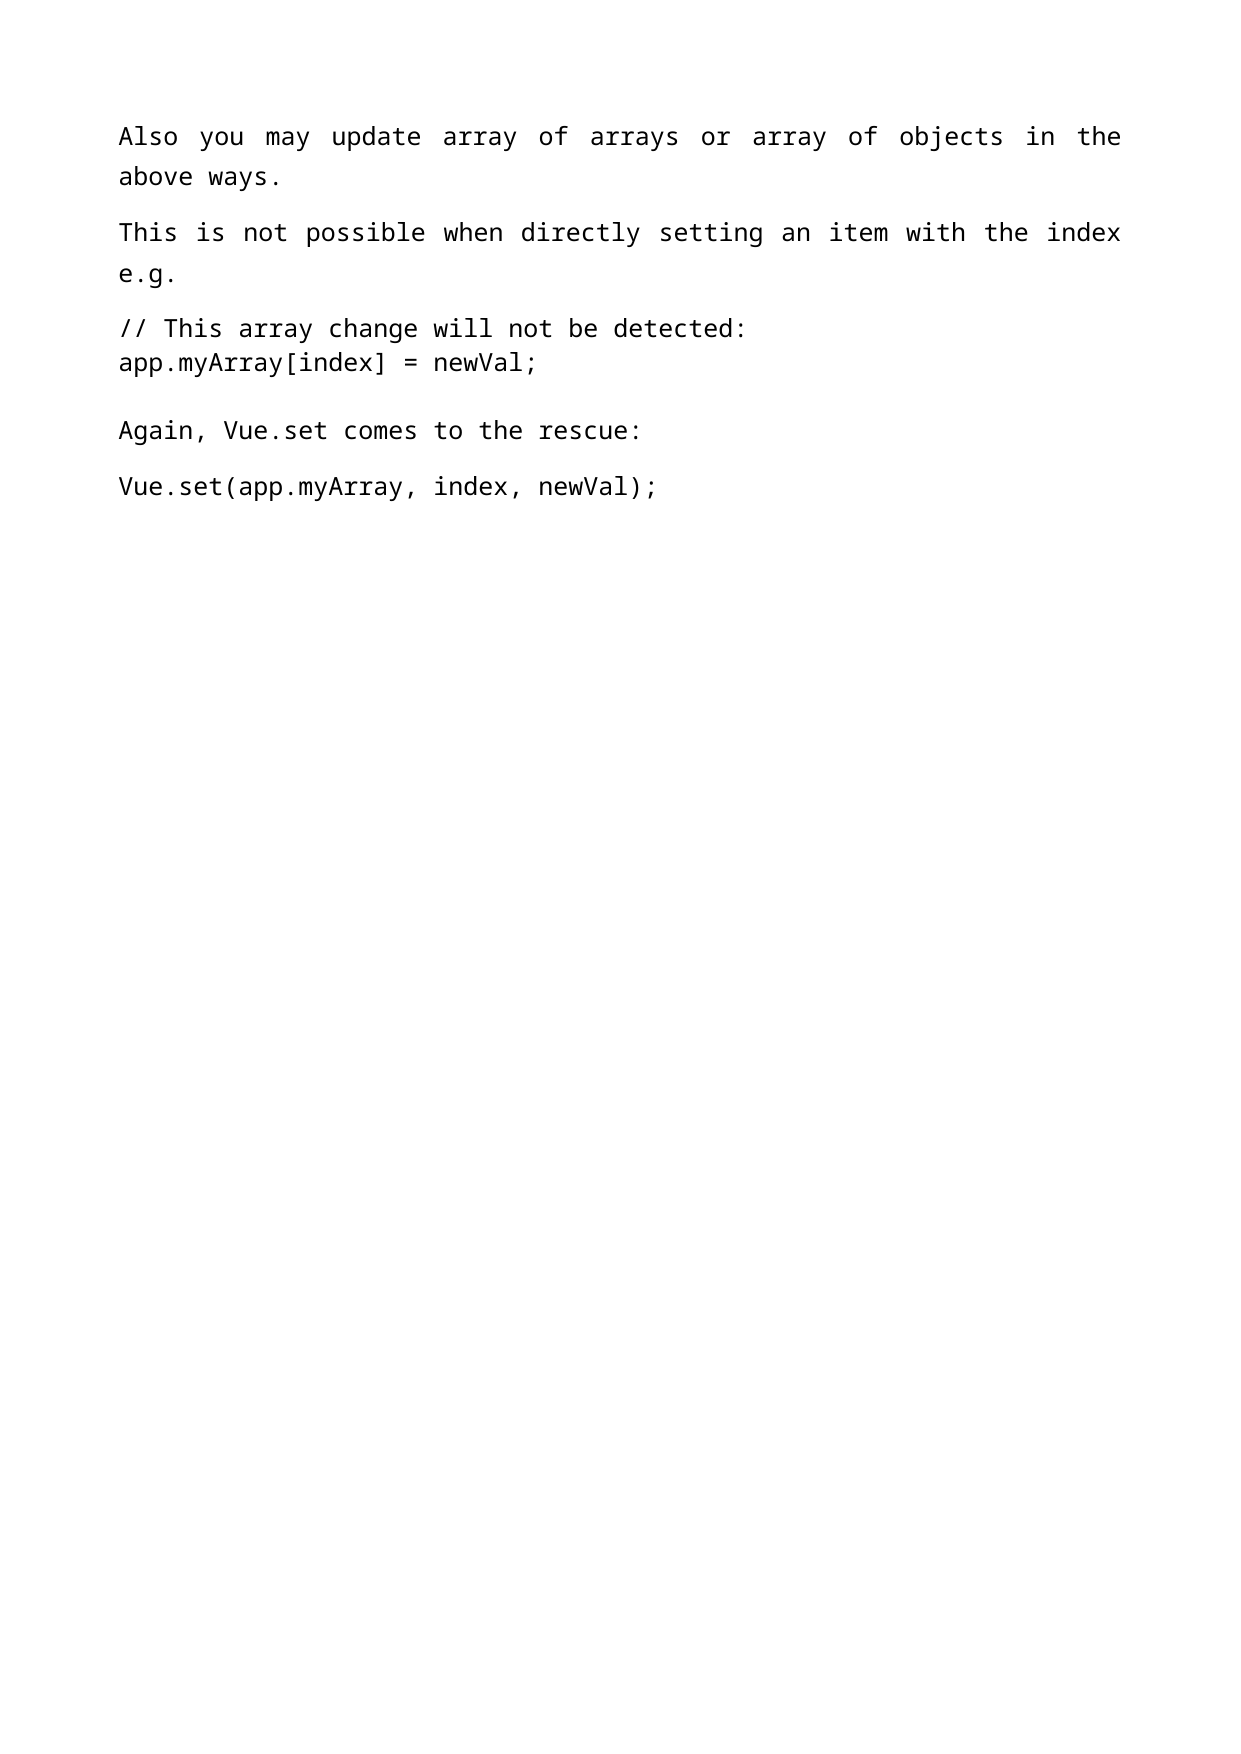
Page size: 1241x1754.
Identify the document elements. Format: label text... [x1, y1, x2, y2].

text Again, Vue.set comes to the rescue: [118, 413, 1122, 447]
text app.myArray[index] = newVal; [118, 345, 1122, 379]
text Also you may update array of arrays or array of objects in the above ways. [118, 118, 1122, 193]
text This is not possible when directly setting an item with the index e.g. [118, 214, 1122, 289]
text // This array change will not be detected: [118, 311, 1122, 345]
text Vue.set(app.myArray, index, newVal); [118, 468, 1122, 502]
